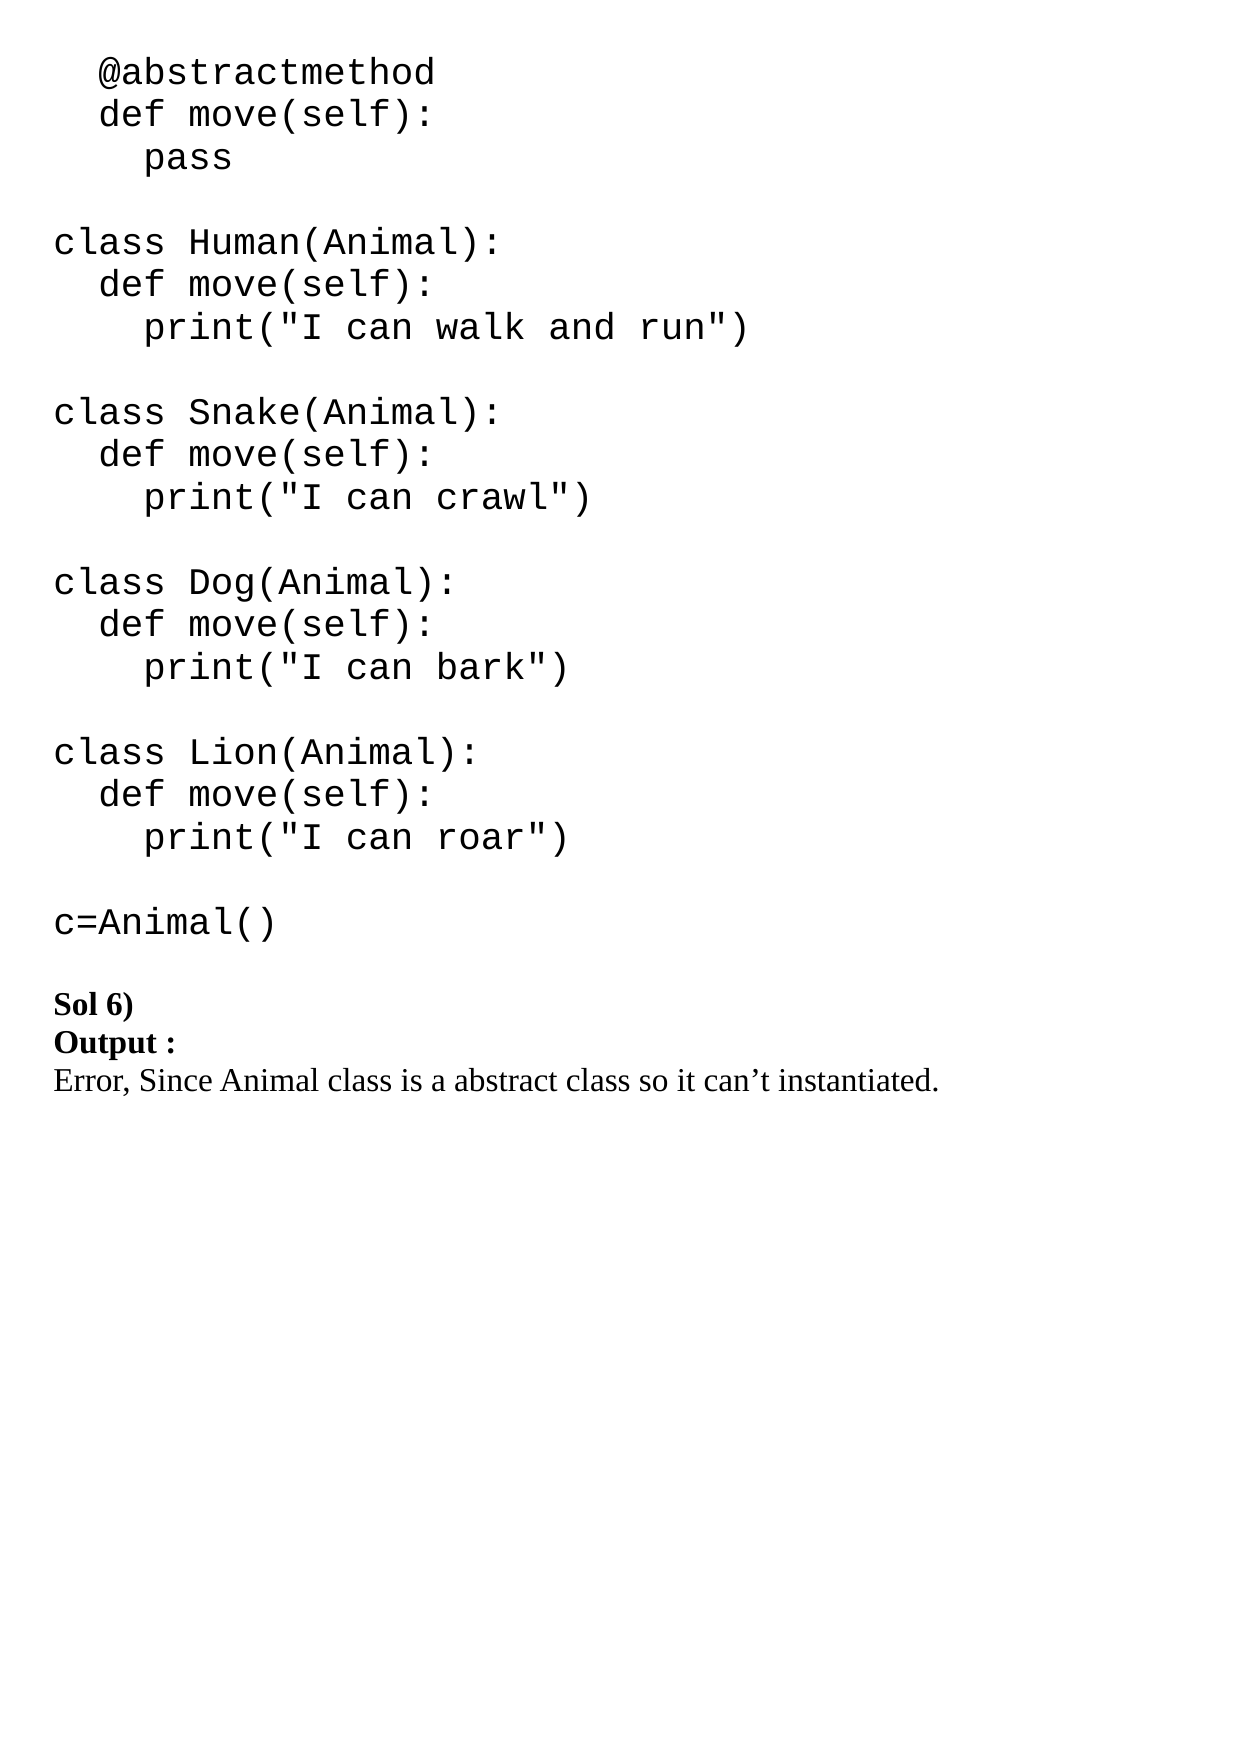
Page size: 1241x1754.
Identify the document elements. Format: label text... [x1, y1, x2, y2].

text Error, Since Animal class is a abstract class so it can’t instantiated. [53, 1061, 1187, 1099]
text class Dog(Animal): [53, 563, 1187, 606]
text pass [53, 138, 1187, 181]
text class Lion(Animal): [53, 733, 1187, 776]
text print("I can bark") [53, 648, 1187, 691]
text def move(self): [53, 96, 1187, 138]
text class Human(Animal): [53, 223, 1187, 266]
text def move(self): [53, 606, 1187, 648]
text class Snake(Animal): [53, 393, 1187, 436]
text def move(self): [53, 776, 1187, 818]
text Sol 6) [53, 984, 1187, 1022]
text def move(self): [53, 266, 1187, 308]
text def move(self): [53, 436, 1187, 478]
text c=Animal() [53, 903, 1187, 946]
text @abstractmethod [53, 53, 1187, 96]
text print("I can roar") [53, 818, 1187, 861]
text Output : [53, 1022, 1187, 1061]
text print("I can walk and run") [53, 308, 1187, 351]
text print("I can crawl") [53, 478, 1187, 521]
